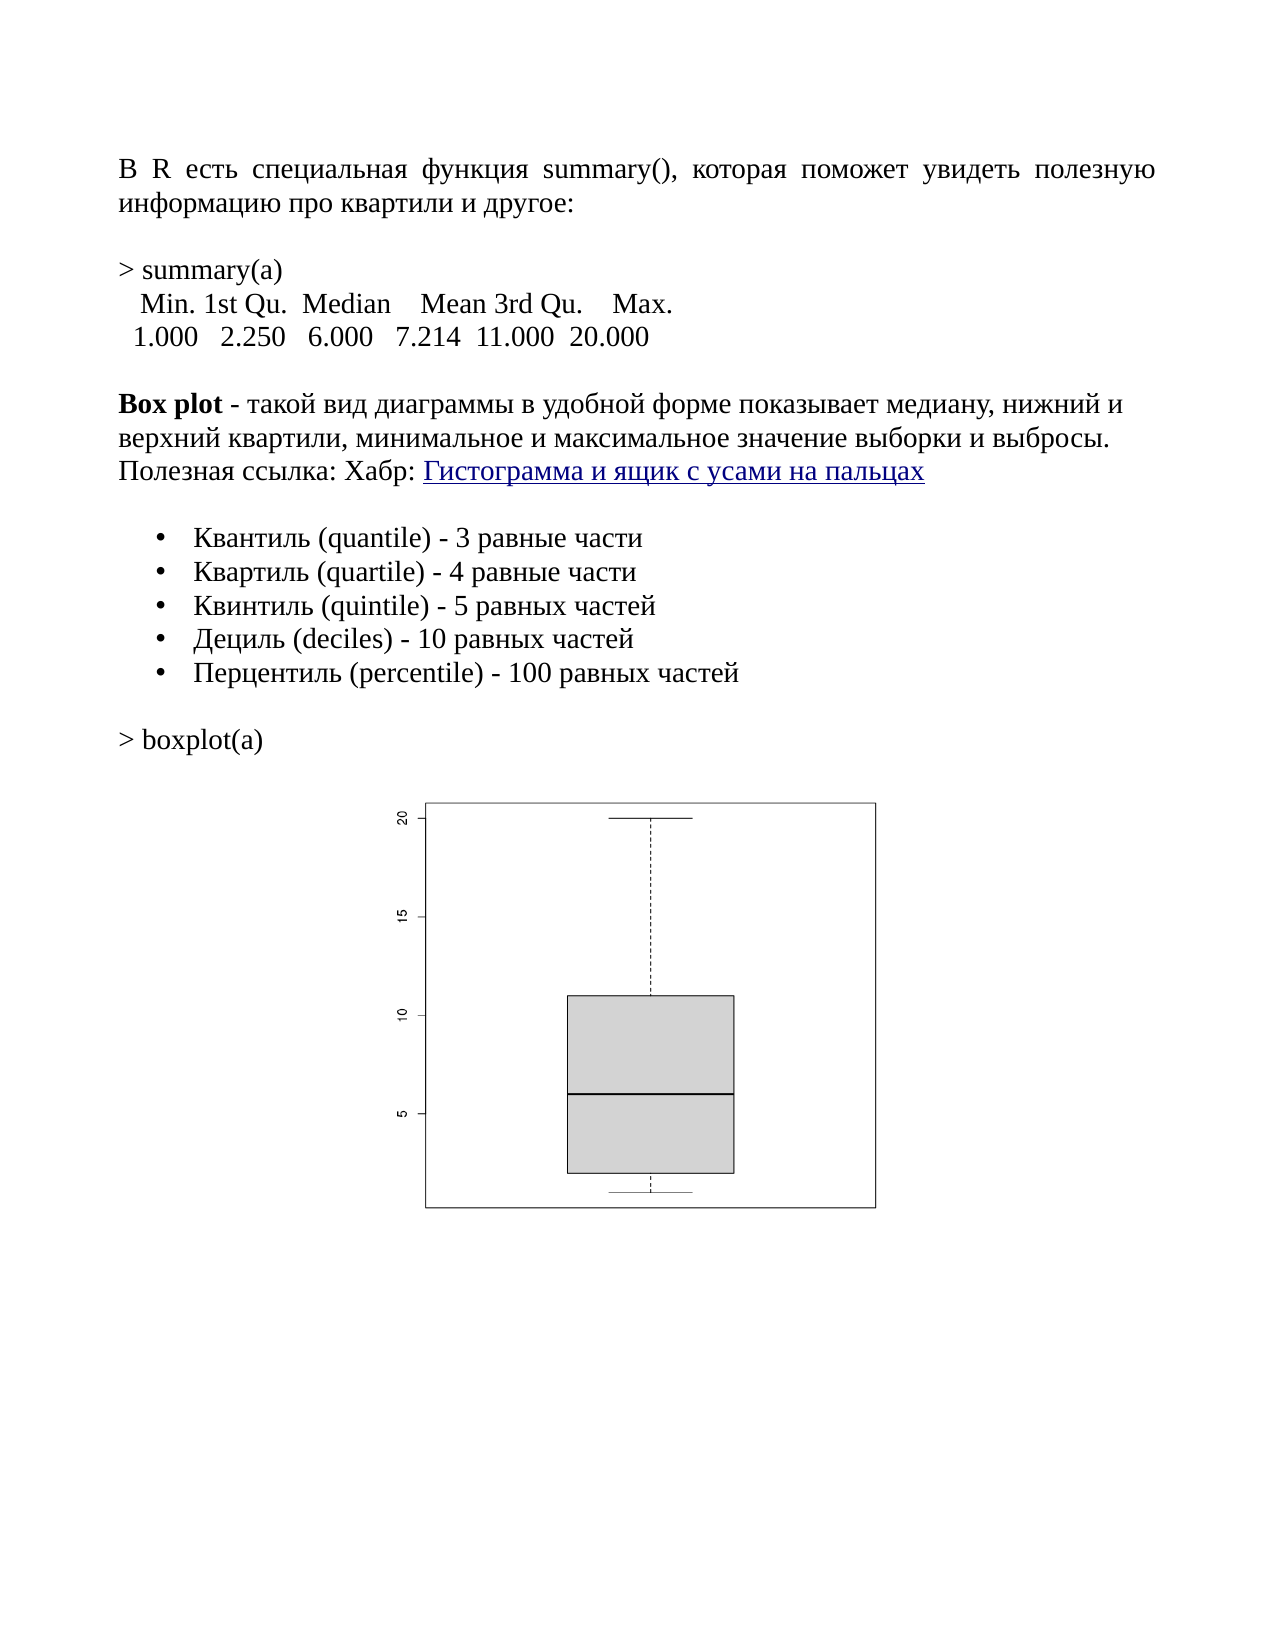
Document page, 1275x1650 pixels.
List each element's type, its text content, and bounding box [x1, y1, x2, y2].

list Дециль (deciles) - 10 равных частей [156, 622, 1157, 655]
text Box plot - такой вид диаграммы в удобной форме показывает медиану, нижний и [118, 386, 1157, 420]
list Квинтиль (quintile) - 5 равных частей [156, 588, 1157, 622]
list Квартиль (quartile) - 4 равные части [156, 554, 1157, 588]
picture [387, 789, 888, 1219]
list Квантиль (quantile) - 3 равные части [156, 521, 1157, 554]
list Перцентиль (percentile) - 100 равных частей [156, 655, 1157, 689]
text > boxplot(a) [118, 722, 1157, 756]
text > summary(a) [118, 252, 1157, 286]
text В R есть специальная функция summary(), которая поможет увидеть полезную информацию про квартили и другое: [118, 152, 1157, 219]
text верхний квартили, минимальное и максимальное значение выборки и выбросы. [118, 420, 1157, 453]
text Min. 1st Qu. Median Mean 3rd Qu. Max. [118, 286, 1157, 319]
text 1.000 2.250 6.000 7.214 11.000 20.000 [118, 319, 1157, 353]
text Полезная ссылка: Хабр: Гистограмма и ящик с усами на пальцах [118, 453, 1157, 487]
